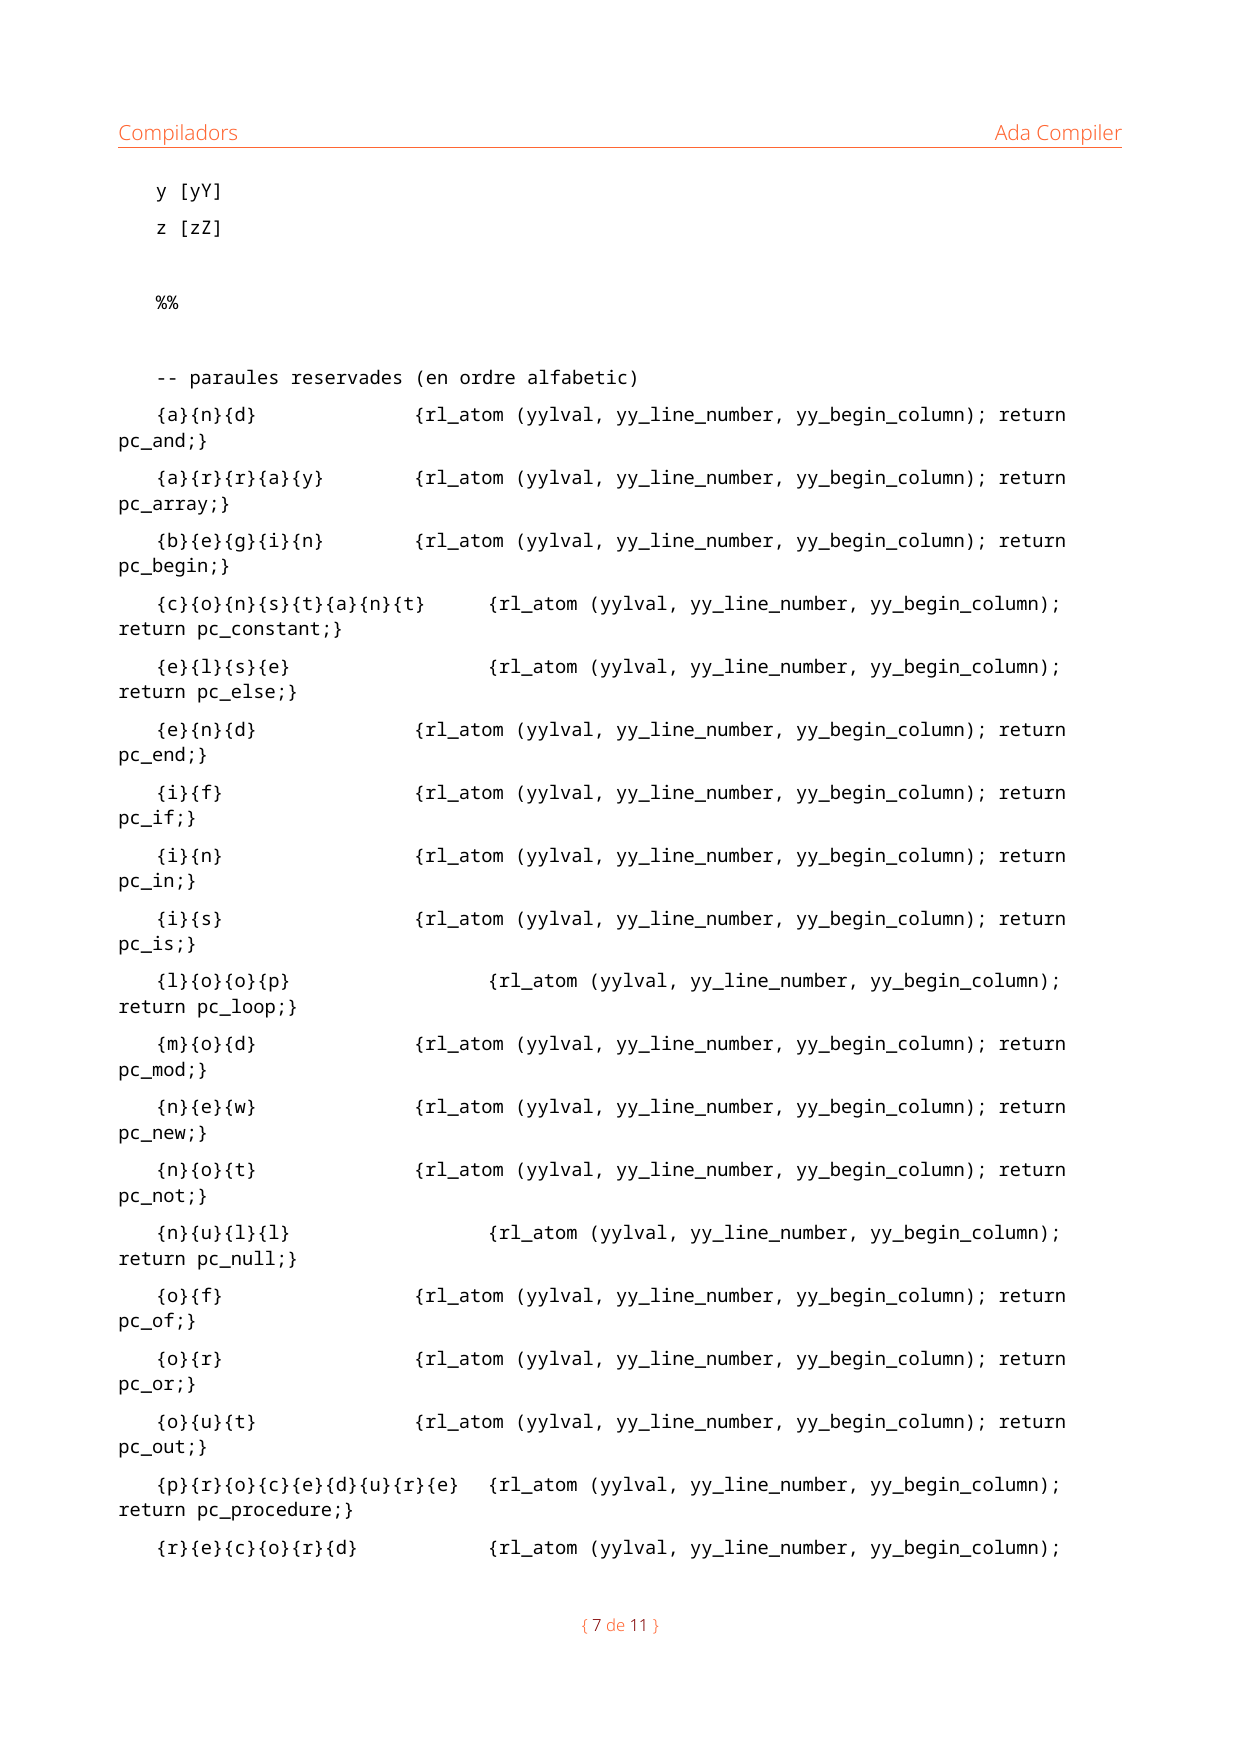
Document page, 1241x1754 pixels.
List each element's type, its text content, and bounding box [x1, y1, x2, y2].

text {r}{e}{c}{o}{r}{d} {rl_atom (yylval, yy_line_number, yy_begin_column); [118, 1534, 1122, 1559]
text {e}{l}{s}{e} {rl_atom (yylval, yy_line_number, yy_begin_column); return pc_else;} [118, 653, 1122, 704]
text {i}{f} {rl_atom (yylval, yy_line_number, yy_begin_column); return pc_if;} [118, 779, 1122, 830]
text -- paraules reservades (en ordre alfabetic) [118, 364, 1122, 389]
text {i}{n} {rl_atom (yylval, yy_line_number, yy_begin_column); return pc_in;} [118, 842, 1122, 893]
text {i}{s} {rl_atom (yylval, yy_line_number, yy_begin_column); return pc_is;} [118, 905, 1122, 956]
text {n}{u}{l}{l} {rl_atom (yylval, yy_line_number, yy_begin_column); return pc_null;} [118, 1219, 1122, 1270]
text {a}{r}{r}{a}{y} {rl_atom (yylval, yy_line_number, yy_begin_column); return pc_array;} [118, 464, 1122, 515]
text {o}{r} {rl_atom (yylval, yy_line_number, yy_begin_column); return pc_or;} [118, 1345, 1122, 1396]
text {p}{r}{o}{c}{e}{d}{u}{r}{e} {rl_atom (yylval, yy_line_number, yy_begin_column); return pc_procedure;} [118, 1471, 1122, 1522]
text {l}{o}{o}{p} {rl_atom (yylval, yy_line_number, yy_begin_column); return pc_loop;} [118, 968, 1122, 1019]
text %% [118, 289, 1122, 315]
text {n}{e}{w} {rl_atom (yylval, yy_line_number, yy_begin_column); return pc_new;} [118, 1093, 1122, 1144]
text {c}{o}{n}{s}{t}{a}{n}{t} {rl_atom (yylval, yy_line_number, yy_begin_column); return pc_constant;} [118, 590, 1122, 641]
text {n}{o}{t} {rl_atom (yylval, yy_line_number, yy_begin_column); return pc_not;} [118, 1156, 1122, 1207]
text {e}{n}{d} {rl_atom (yylval, yy_line_number, yy_begin_column); return pc_end;} [118, 716, 1122, 767]
text z [zZ] [118, 214, 1122, 240]
text {o}{f} {rl_atom (yylval, yy_line_number, yy_begin_column); return pc_of;} [118, 1282, 1122, 1333]
text {o}{u}{t} {rl_atom (yylval, yy_line_number, yy_begin_column); return pc_out;} [118, 1408, 1122, 1459]
text {a}{n}{d} {rl_atom (yylval, yy_line_number, yy_begin_column); return pc_and;} [118, 401, 1122, 452]
text {b}{e}{g}{i}{n} {rl_atom (yylval, yy_line_number, yy_begin_column); return pc_begin;} [118, 527, 1122, 578]
text {m}{o}{d} {rl_atom (yylval, yy_line_number, yy_begin_column); return pc_mod;} [118, 1031, 1122, 1082]
text y [yY] [118, 177, 1122, 203]
